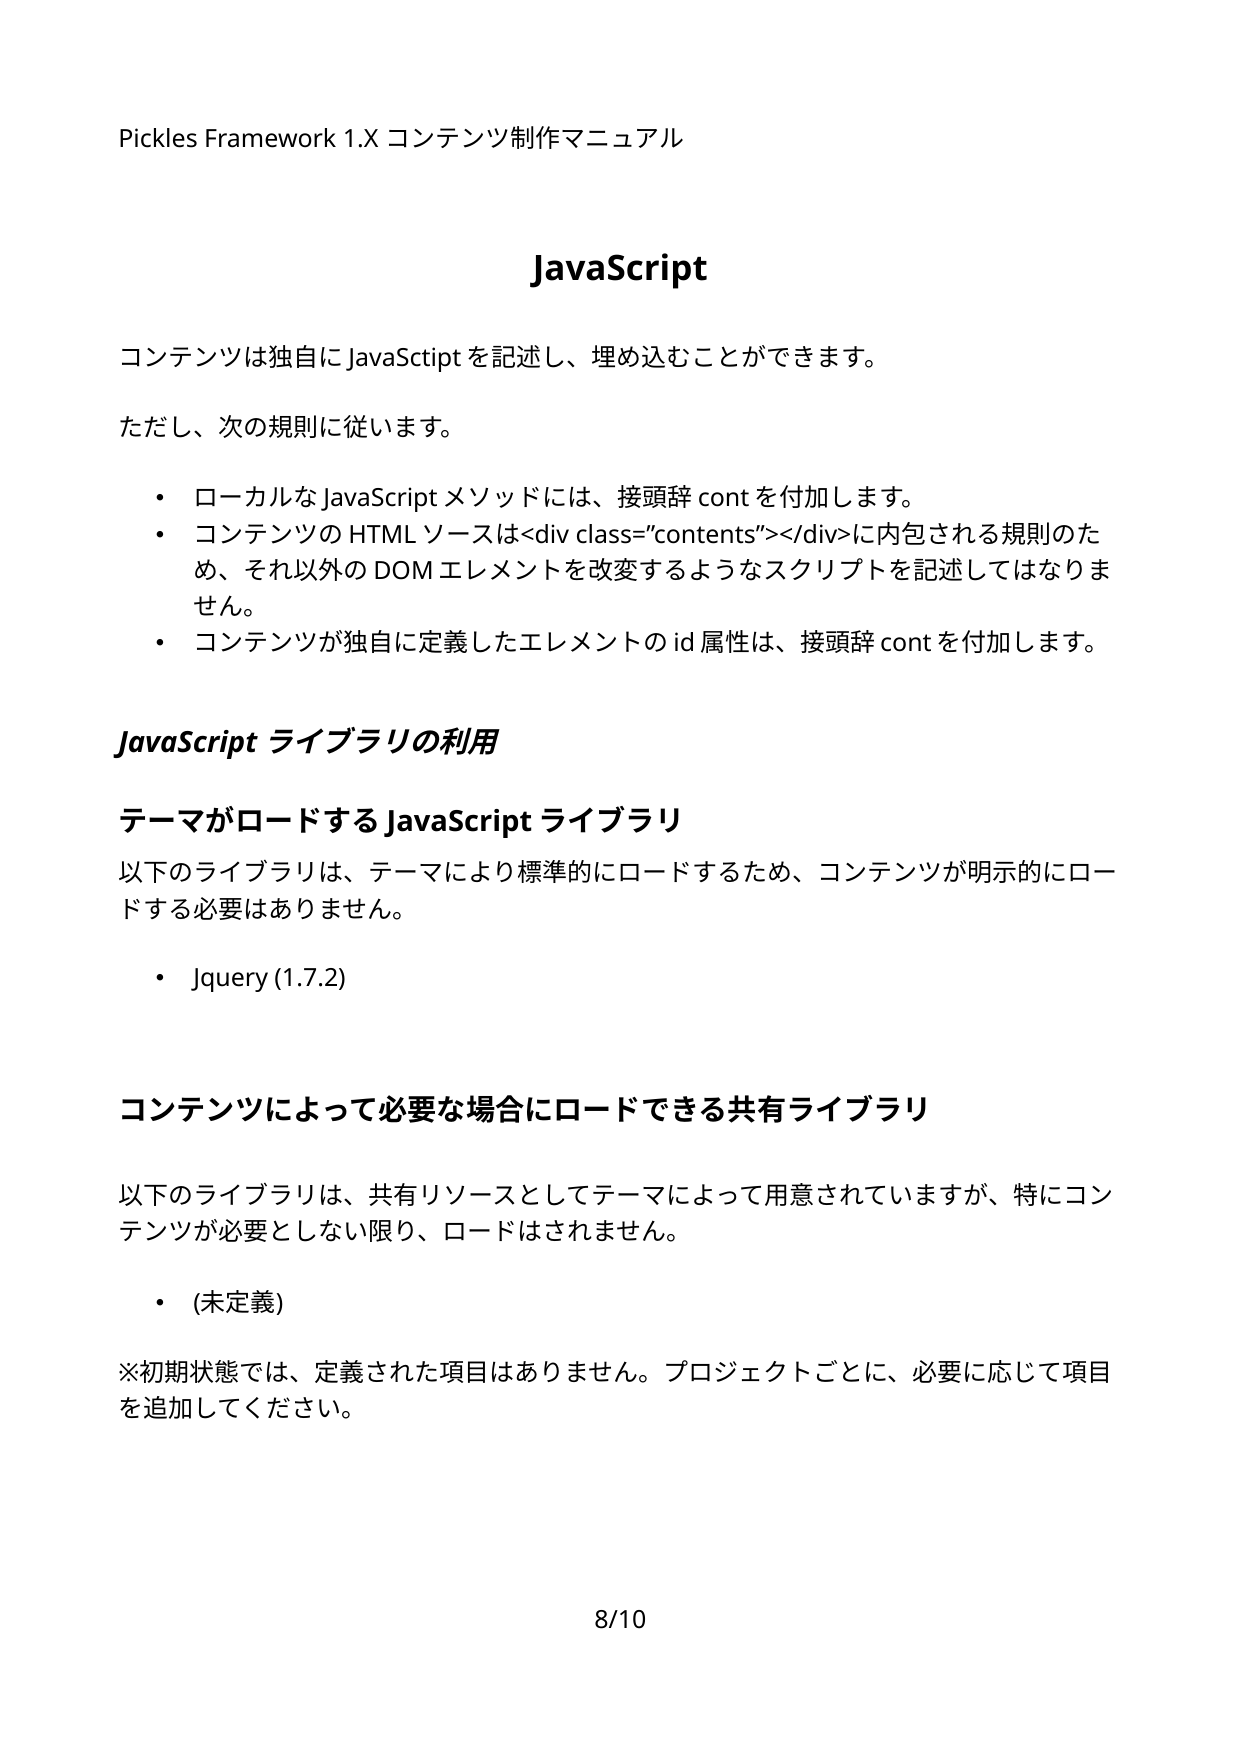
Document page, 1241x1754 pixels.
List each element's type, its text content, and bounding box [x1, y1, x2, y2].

subtitle JavaScript [118, 243, 1122, 291]
list Jquery (1.7.2) [156, 959, 1122, 993]
list コンテンツが独自に定義したエレメントのid属性は、接頭辞contを付加します。 [156, 623, 1122, 659]
text 以下のライブラリは、共有リソースとしてテーマによって用意されていますが、特にコンテンツが必要としない限り、ロードはされません。 [118, 1176, 1122, 1248]
text コンテンツは独自にJavaSctiptを記述し、埋め込むことができます。 [118, 337, 1122, 373]
text 以下のライブラリは、テーマにより標準的にロードするため、コンテンツが明示的にロードする必要はありません。 [118, 853, 1122, 925]
subtitle JavaScriptライブラリの利用 [118, 718, 1122, 761]
list コンテンツのHTMLソースは<div class=”contents”></div>に内包される規則のため、それ以外のDOMエレメントを改変するようなスクリプトを記述してはなりません。 [156, 514, 1122, 623]
subtitle コンテンツによって必要な場合にロードできる共有ライブラリ [118, 1087, 1122, 1129]
subtitle テーマがロードするJavaScriptライブラリ [118, 798, 1122, 840]
text ただし、次の規則に従います。 [118, 407, 1122, 444]
list ローカルなJavaScriptメソッドには、接頭辞contを付加します。 [156, 478, 1122, 514]
list (未定義) [156, 1282, 1122, 1318]
text ※初期状態では、定義された項目はありません。プロジェクトごとに、必要に応じて項目を追加してください。 [118, 1352, 1122, 1425]
